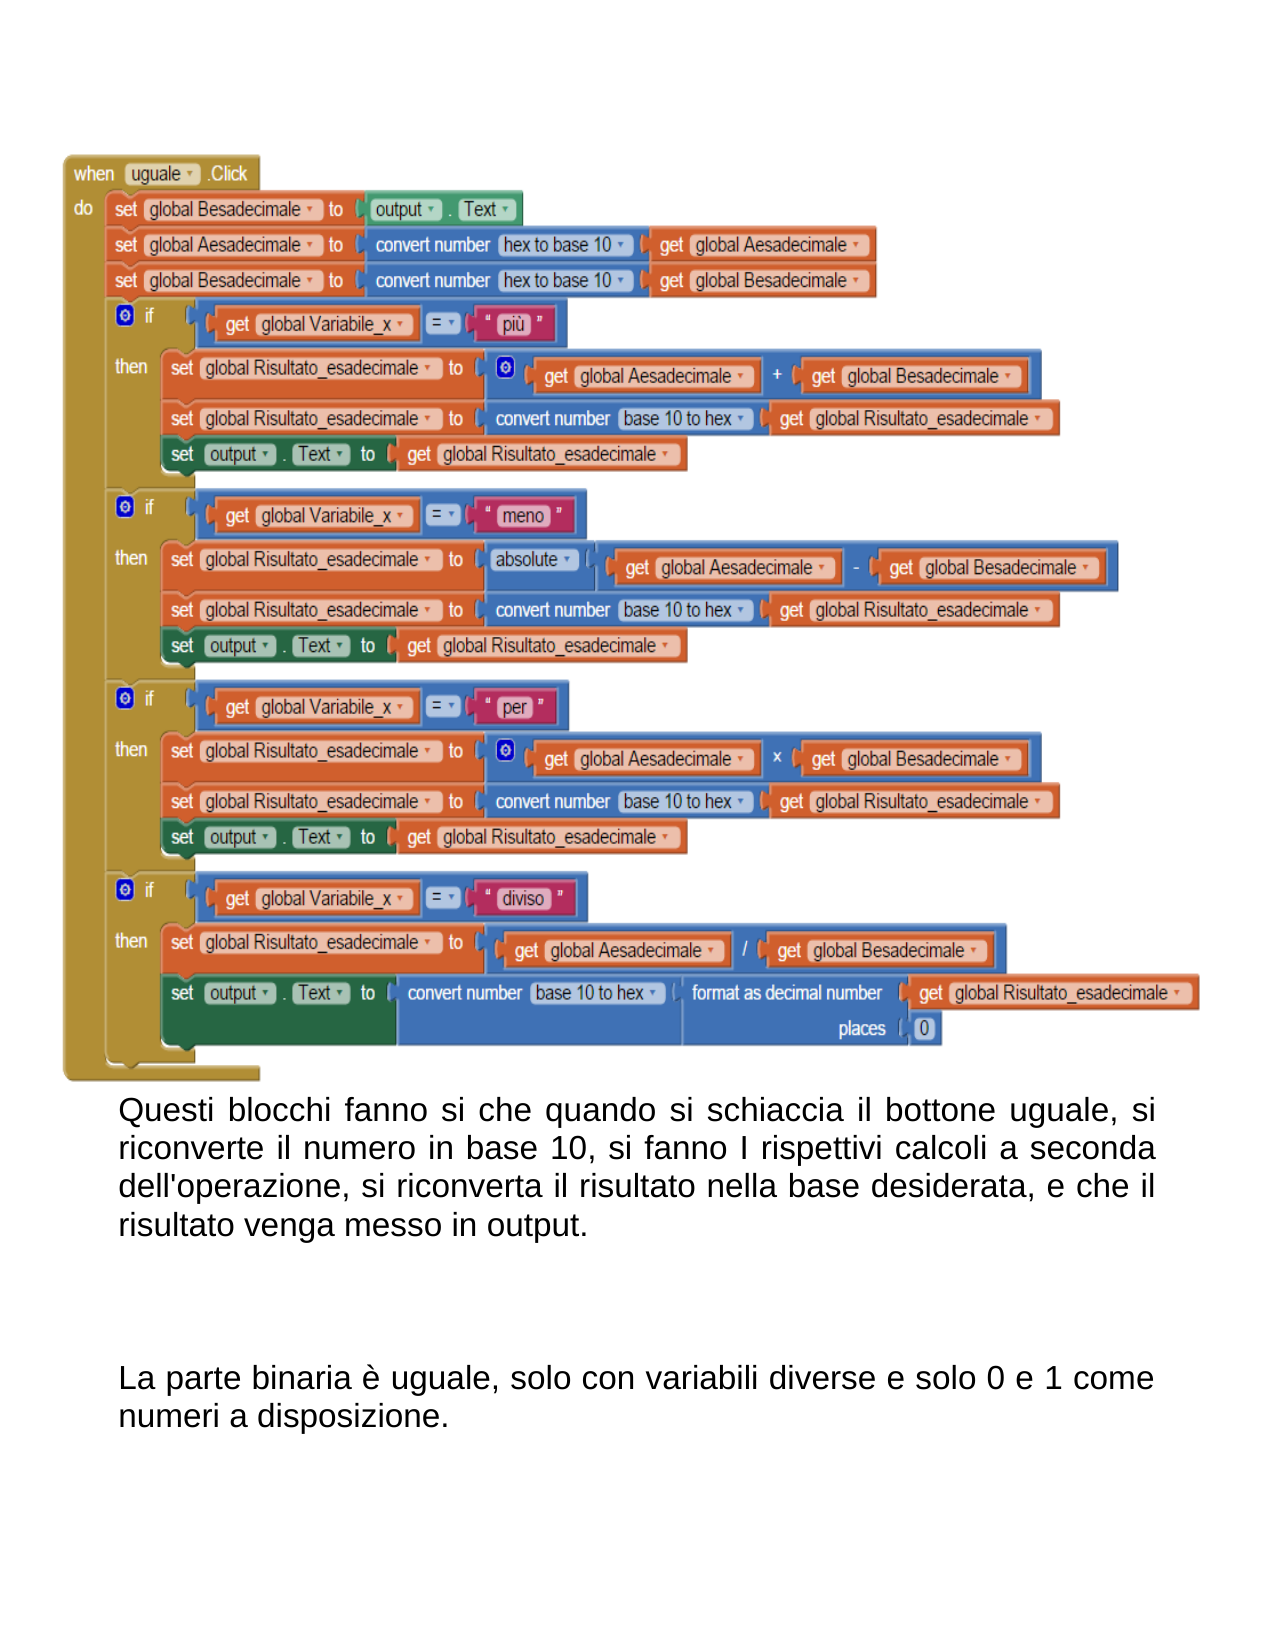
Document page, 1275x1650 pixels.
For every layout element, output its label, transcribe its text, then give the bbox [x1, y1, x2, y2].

picture [16, 141, 1275, 1090]
text [118, 118, 1157, 141]
text La parte binaria è uguale, solo con variabili diverse e solo 0 e 1 come numeri a disposizione. [118, 1358, 1157, 1435]
text Questi blocchi fanno si che quando si schiaccia il bottone uguale, si riconverte il numero in base 10, si fanno I rispettivi calcoli a seconda dell'operazione, si riconverta il risultato nella base desiderata, e che il risultato venga messo in output. [118, 1090, 1157, 1243]
